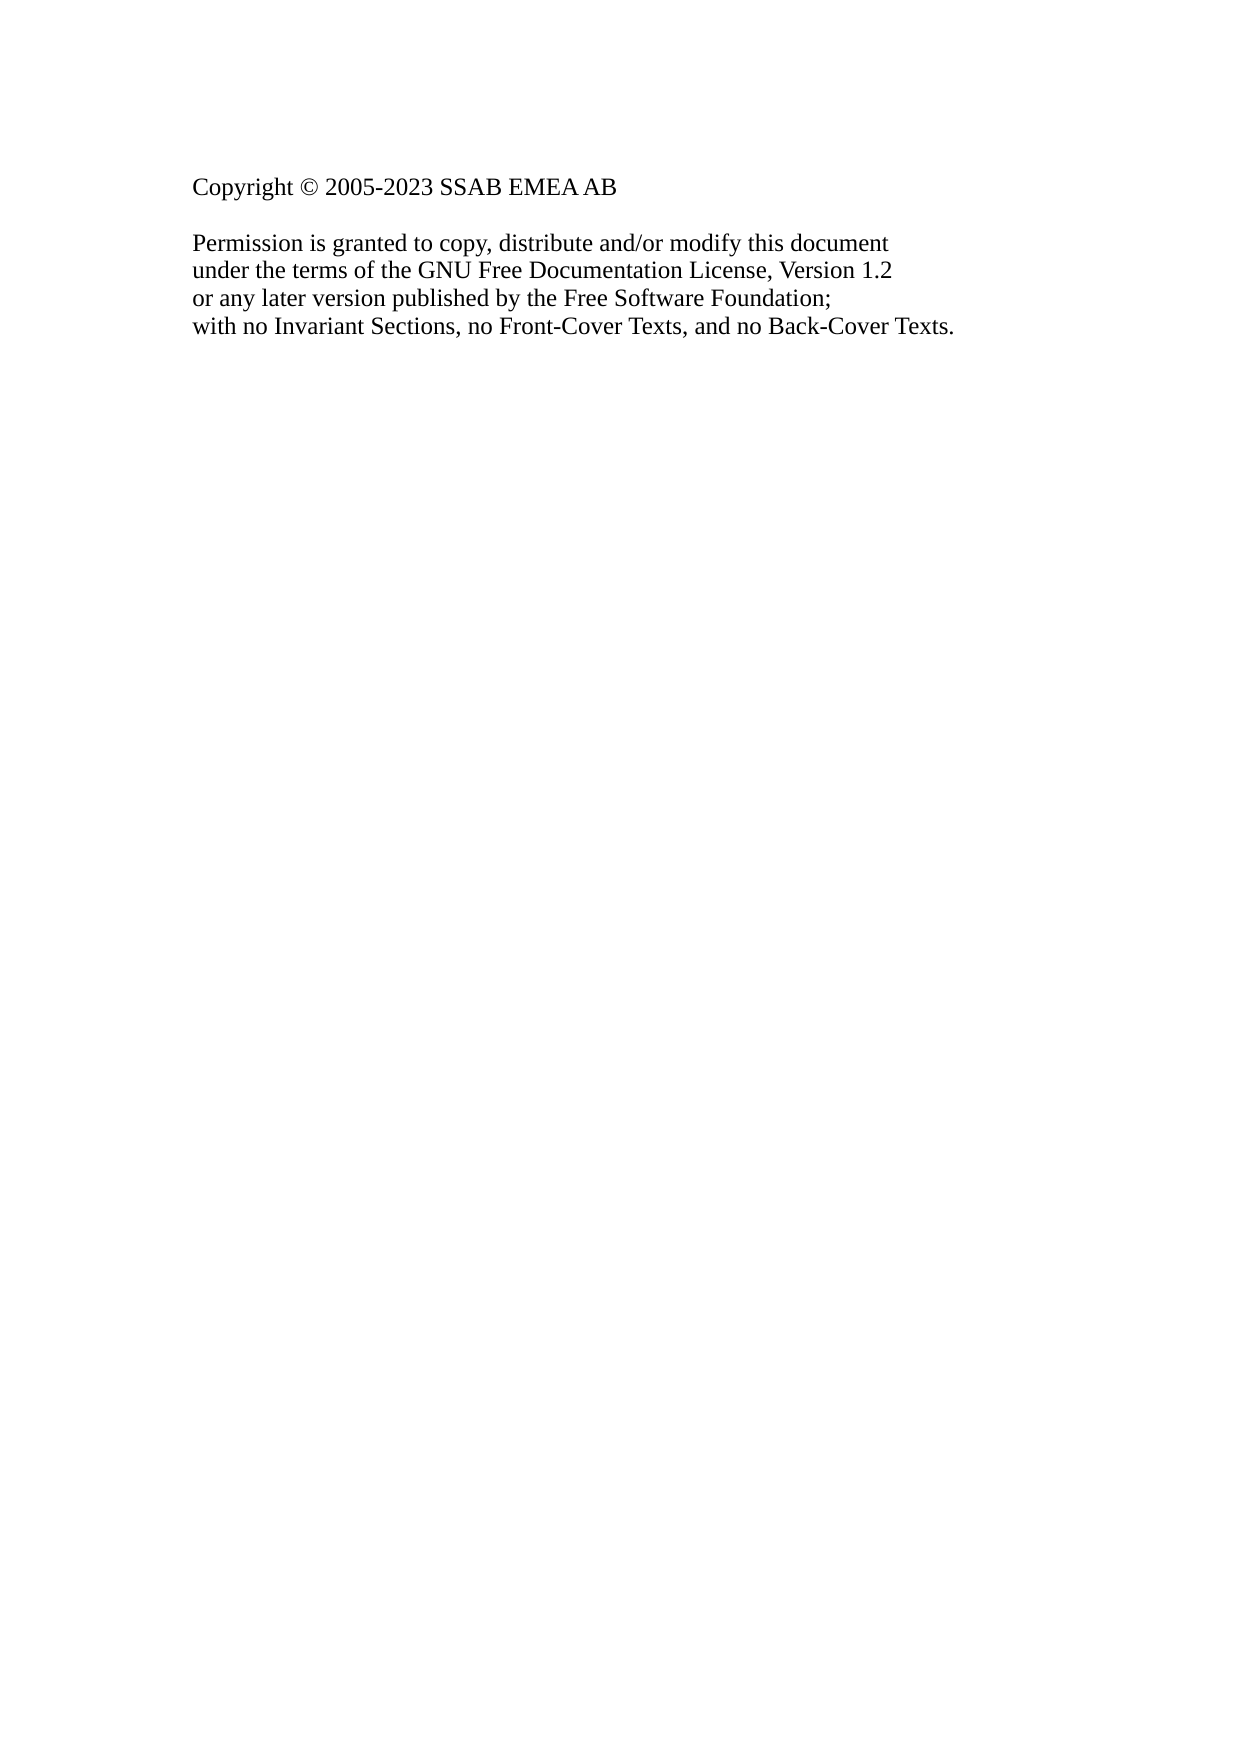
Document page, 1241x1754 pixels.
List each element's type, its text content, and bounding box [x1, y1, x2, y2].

text Copyright © 2005-2023 SSAB EMEA AB [118, 173, 1122, 201]
text with no Invariant Sections, no Front-Cover Texts, and no Back-Cover Texts. [118, 312, 1122, 340]
text under the terms of the GNU Free Documentation License, Version 1.2 [118, 257, 1122, 284]
text or any later version published by the Free Software Foundation; [118, 284, 1122, 312]
text Permission is granted to copy, distribute and/or modify this document [118, 229, 1122, 257]
